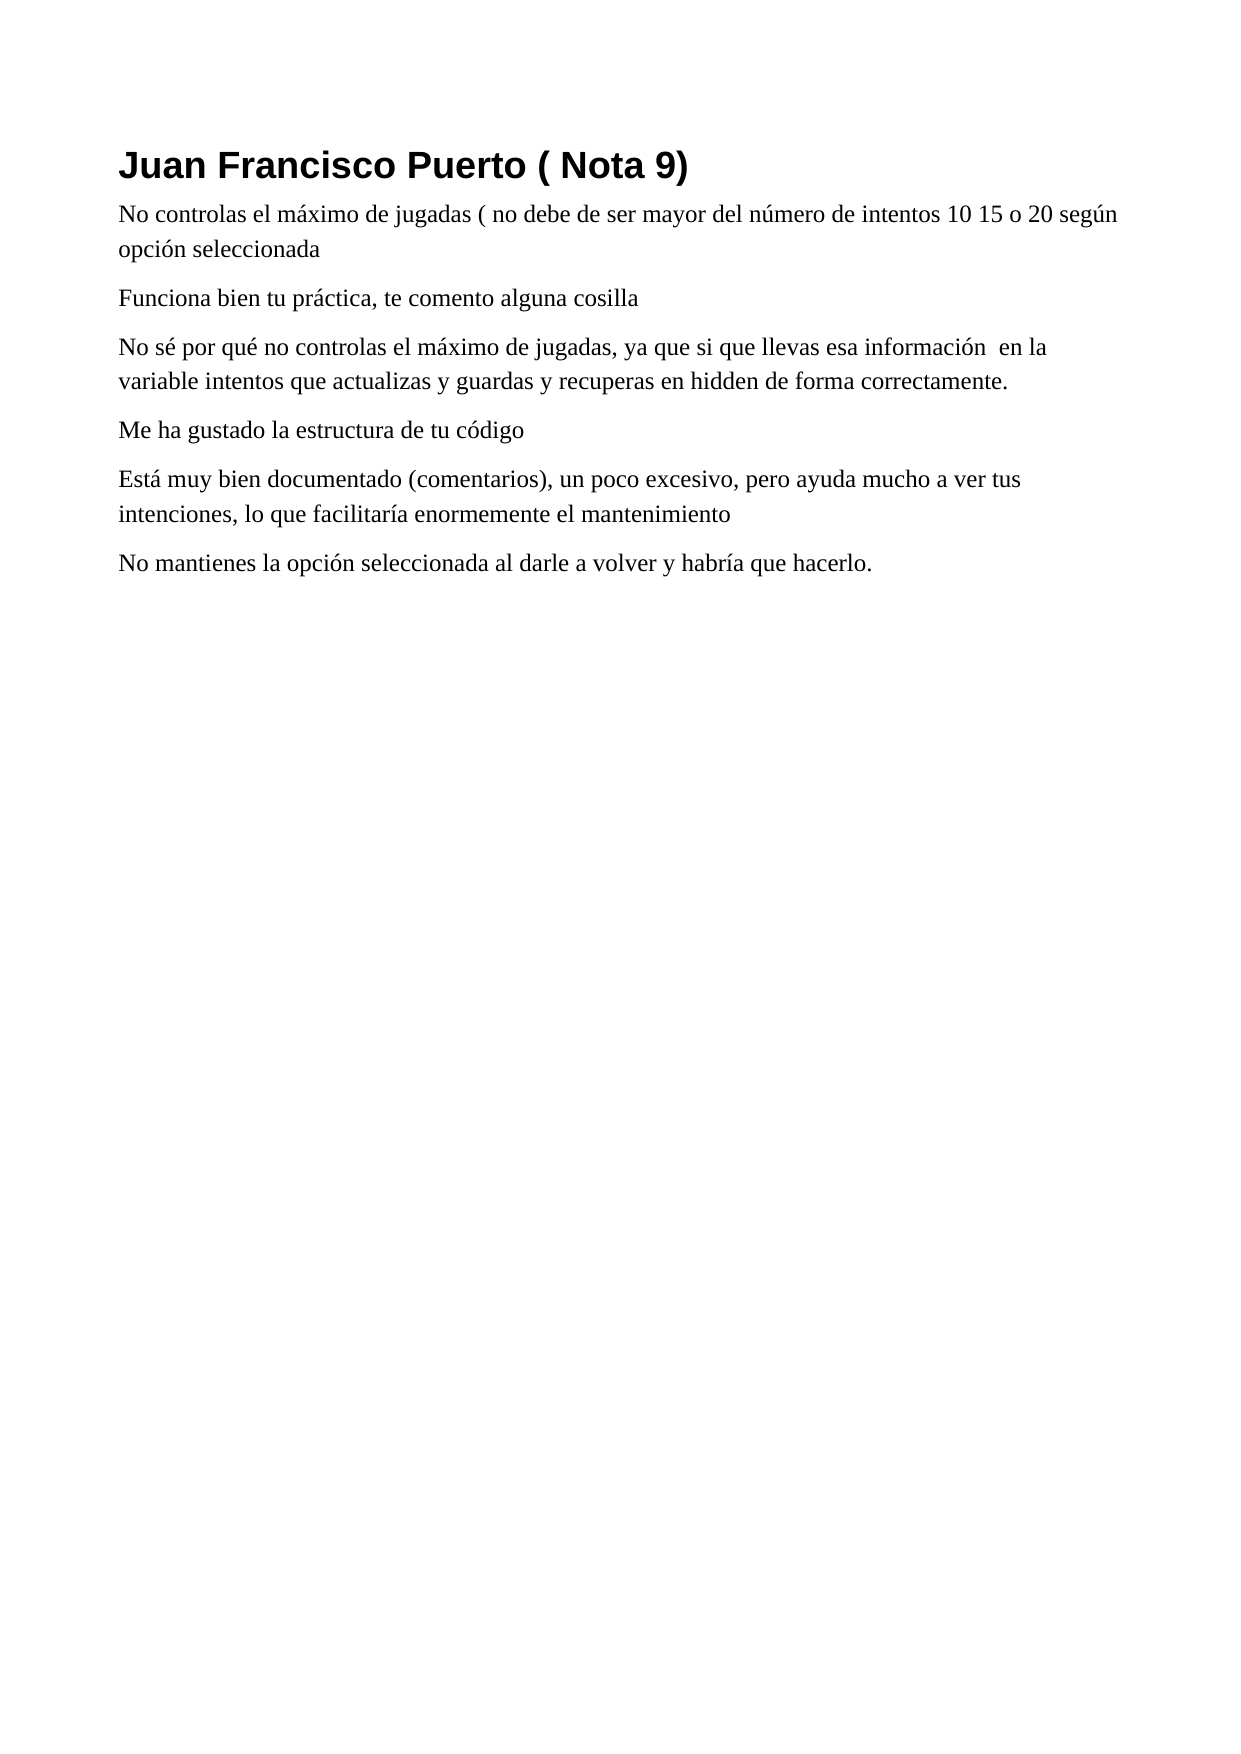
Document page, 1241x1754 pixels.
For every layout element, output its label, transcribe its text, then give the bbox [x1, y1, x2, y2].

subtitle Juan Francisco Puerto ( Nota 9) [118, 143, 1122, 187]
text No controlas el máximo de jugadas ( no debe de ser mayor del número de intentos 10 15 o 20 según opción seleccionada [118, 199, 1122, 262]
text No sé por qué no controlas el máximo de jugadas, ya que si que llevas esa información en la variable intentos que actualizas y guardas y recuperas en hidden de forma correctamente. [118, 332, 1122, 395]
text Está muy bien documentado (comentarios), un poco excesivo, pero ayuda mucho a ver tus intenciones, lo que facilitaría enormemente el mantenimiento [118, 464, 1122, 528]
text Funciona bien tu práctica, te comento alguna cosilla [118, 283, 1122, 312]
text No mantienes la opción seleccionada al darle a volver y habría que hacerlo. [118, 548, 1122, 577]
text Me ha gustado la estructura de tu código [118, 415, 1122, 444]
